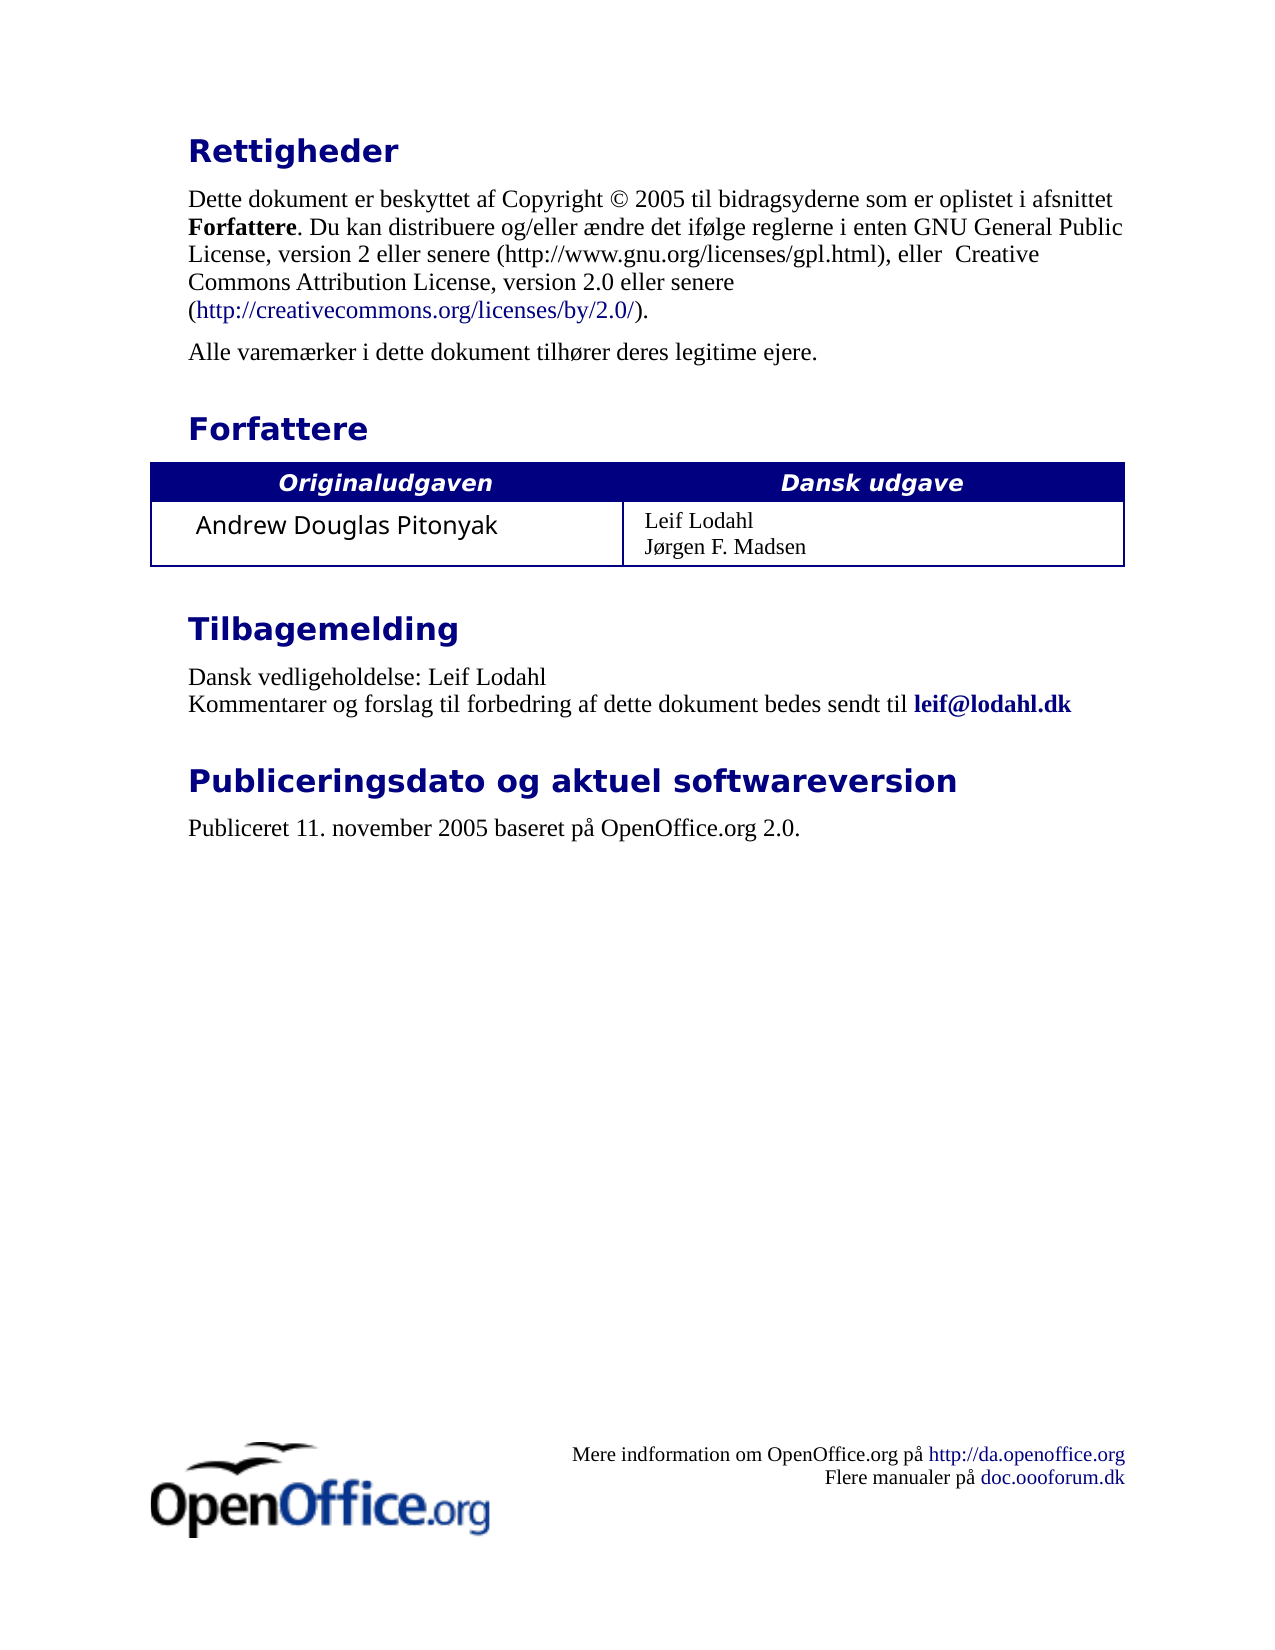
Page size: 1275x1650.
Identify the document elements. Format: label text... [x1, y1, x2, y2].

subtitle Tilbagemelding [188, 612, 1125, 648]
table_header Dansk udgave [624, 464, 1123, 502]
picture [150, 1442, 490, 1538]
text Dansk vedligeholdelse: Leif Lodahl Kommentarer og forslag til forbedring af dette dokument bedes sendt til leif@lodahl.dk [188, 663, 1125, 718]
table_header Originaludgaven [152, 464, 622, 502]
table_cell Andrew Douglas Pitonyak [152, 502, 622, 565]
text Alle varemærker i dette dokument tilhører deres legitime ejere. [188, 338, 1125, 366]
text Dette dokument er beskyttet af Copyright © 2005 til bidragsyderne som er oplistet i afsnittet Forfattere. Du kan distribuere og/eller ændre det ifølge reglerne i enten GNU General Public License, version 2 eller senere (http://www.gnu.org/licenses/gpl.html), eller Creative Commons Attribution License, version 2.0 eller senere (http://creativecommons.org/licenses/by/2.0/). [188, 185, 1125, 323]
subtitle Publiceringsdato og aktuel softwareversion [188, 763, 1125, 799]
subtitle Forfattere [188, 411, 1125, 447]
text Publiceret 11. november 2005 baseret på OpenOffice.org 2.0. [188, 814, 1125, 842]
table_cell Leif Lodahl Jørgen F. Madsen [624, 502, 1123, 565]
subtitle Rettigheder [188, 134, 1125, 170]
